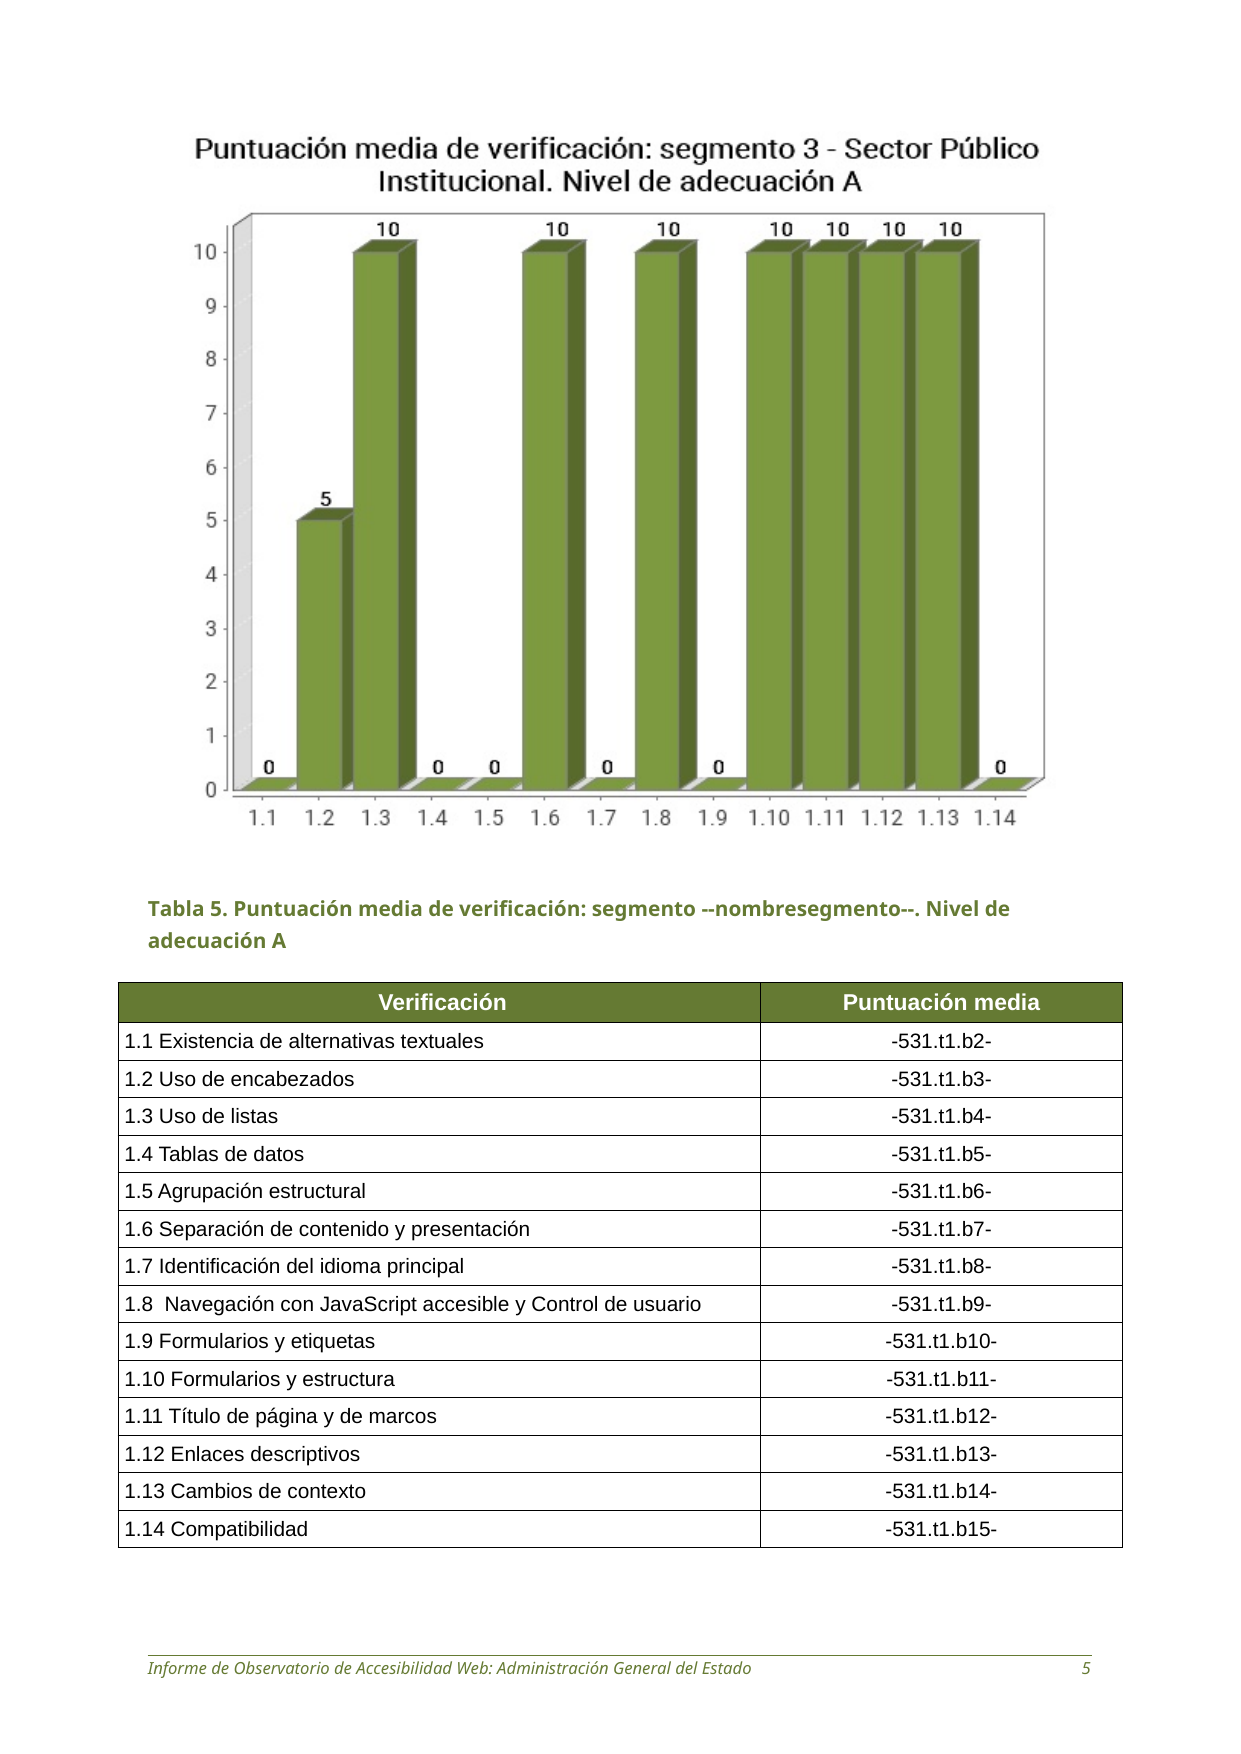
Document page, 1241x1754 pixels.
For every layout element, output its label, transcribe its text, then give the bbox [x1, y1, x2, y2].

table_cell -531.t1.b9- [761, 1286, 1122, 1322]
table_cell 1.4 Tablas de datos [119, 1136, 760, 1172]
picture [178, 131, 1062, 841]
table_cell -531.t1.b5- [761, 1136, 1122, 1172]
table_cell -531.t1.b7- [761, 1211, 1122, 1247]
table_cell 1.9 Formularios y etiquetas [119, 1323, 760, 1359]
table_cell -531.t1.b11- [761, 1361, 1122, 1397]
table_cell 1.13 Cambios de contexto [119, 1473, 760, 1509]
table_cell -531.t1.b10- [761, 1323, 1122, 1359]
table_cell -531.t1.b6- [761, 1173, 1122, 1209]
table_cell 1.7 Identificación del idioma principal [119, 1248, 760, 1284]
table_cell 1.6 Separación de contenido y presentación [119, 1211, 760, 1247]
table_cell 1.10 Formularios y estructura [119, 1361, 760, 1397]
table_cell -531.t1.b15- [761, 1511, 1122, 1547]
table_cell -531.t1.b8- [761, 1248, 1122, 1284]
table_cell 1.11 Título de página y de marcos [119, 1398, 760, 1434]
table_header Puntuación media [761, 983, 1122, 1022]
table_cell -531.t1.b3- [761, 1061, 1122, 1097]
text Tabla 5. Puntuación media de verificación: segmento --nombresegmento--. Nivel de adecuación A [148, 894, 1092, 954]
table_cell 1.14 Compatibilidad [119, 1511, 760, 1547]
table_cell 1.3 Uso de listas [119, 1098, 760, 1134]
table_cell 1.5 Agrupación estructural [119, 1173, 760, 1209]
table_cell -531.t1.b12- [761, 1398, 1122, 1434]
table_cell -531.t1.b13- [761, 1436, 1122, 1472]
table_cell -531.t1.b4- [761, 1098, 1122, 1134]
table_cell 1.12 Enlaces descriptivos [119, 1436, 760, 1472]
table_header Verificación [119, 983, 760, 1022]
table_cell -531.t1.b2- [761, 1023, 1122, 1059]
table_cell 1.8 Navegación con JavaScript accesible y Control de usuario [119, 1286, 760, 1322]
table_cell 1.2 Uso de encabezados [119, 1061, 760, 1097]
table_cell -531.t1.b14- [761, 1473, 1122, 1509]
table_cell 1.1 Existencia de alternativas textuales [119, 1023, 760, 1059]
